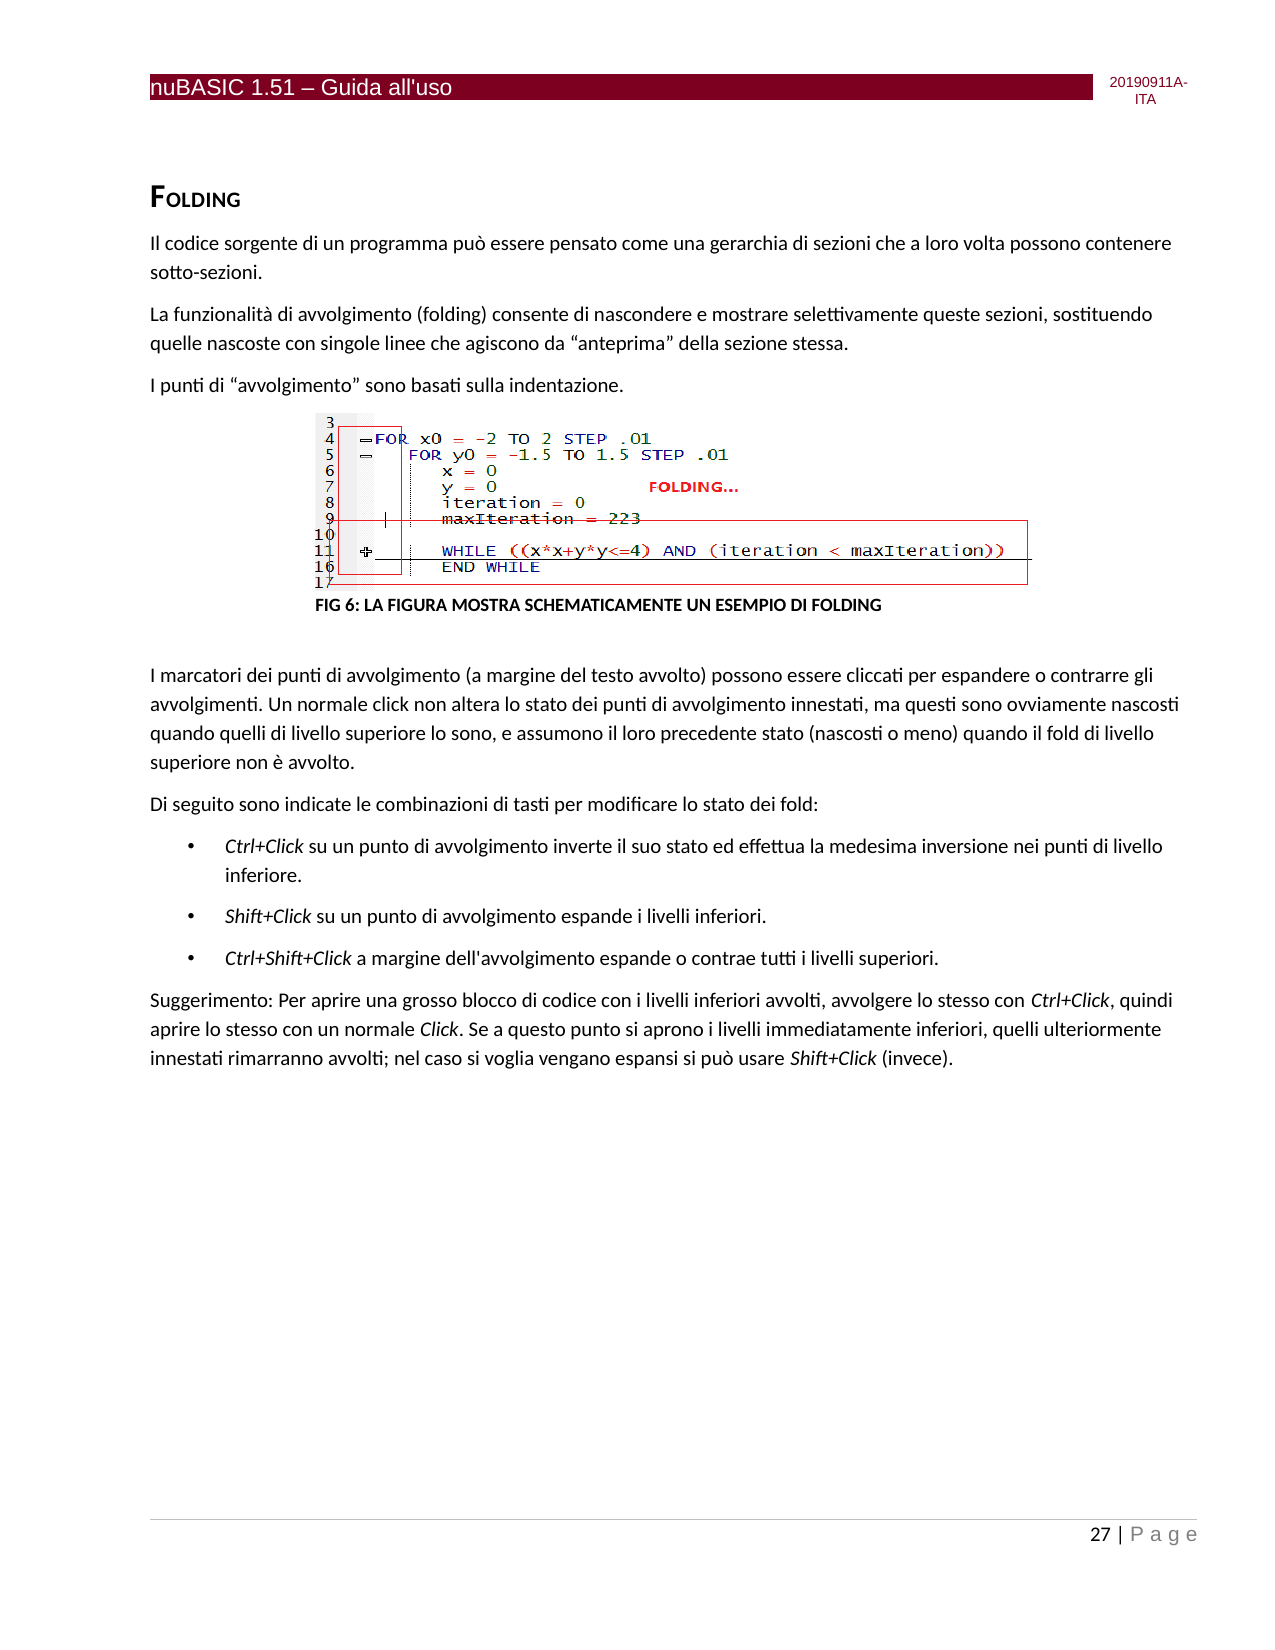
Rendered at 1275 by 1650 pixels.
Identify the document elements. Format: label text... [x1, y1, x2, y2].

list Ctrl+Shift+Click a margine dell'avvolgimento espande o contrae tutti i livelli superiori. [187, 945, 1197, 971]
text I punti di “avvolgimento” sono basati sulla indentazione. [150, 372, 1197, 397]
text Il codice sorgente di un programma può essere pensato come una gerarchia di sezioni che a loro volta possono contenere sotto-sezioni. [150, 230, 1197, 285]
text Suggerimento: Per aprire una grosso blocco di codice con i livelli inferiori avvolti, avvolgere lo stesso con Ctrl+Click, quindi aprire lo stesso con un normale Click. Se a questo punto si aprono i livelli immediatamente inferiori, quelli ulteriormente innestati rimarranno avvolti; nel caso si voglia vengano espansi si può usare Shift+Click (invece). [150, 987, 1197, 1071]
text I marcatori dei punti di avvolgimento (a margine del testo avvolto) possono essere cliccati per espandere o contrarre gli avvolgimenti. Un normale click non altera lo stato dei punti di avvolgimento innestati, ma questi sono ovviamente nascosti quando quelli di livello superiore lo sono, e assumono il loro precedente stato (nascosti o meno) quando il fold di livello superiore non è avvolto. [150, 662, 1197, 775]
list Shift+Click su un punto di avvolgimento espande i livelli inferiori. [187, 904, 1197, 929]
text Fig 6: La figura mostra schematicamente un esempio di Folding [315, 591, 1032, 617]
list Ctrl+Click su un punto di avvolgimento inverte il suo stato ed effettua la medesima inversione nei punti di livello inferiore. [187, 833, 1197, 887]
text Di seguito sono indicate le combinazioni di tasti per modificare lo stato dei fold: [150, 791, 1197, 817]
text La funzionalità di avvolgimento (folding) consente di nascondere e mostrare selettivamente queste sezioni, sostituendo quelle nascoste con singole linee che agiscono da “anteprima” della sezione stessa. [150, 301, 1197, 356]
subtitle Folding [150, 175, 1197, 216]
